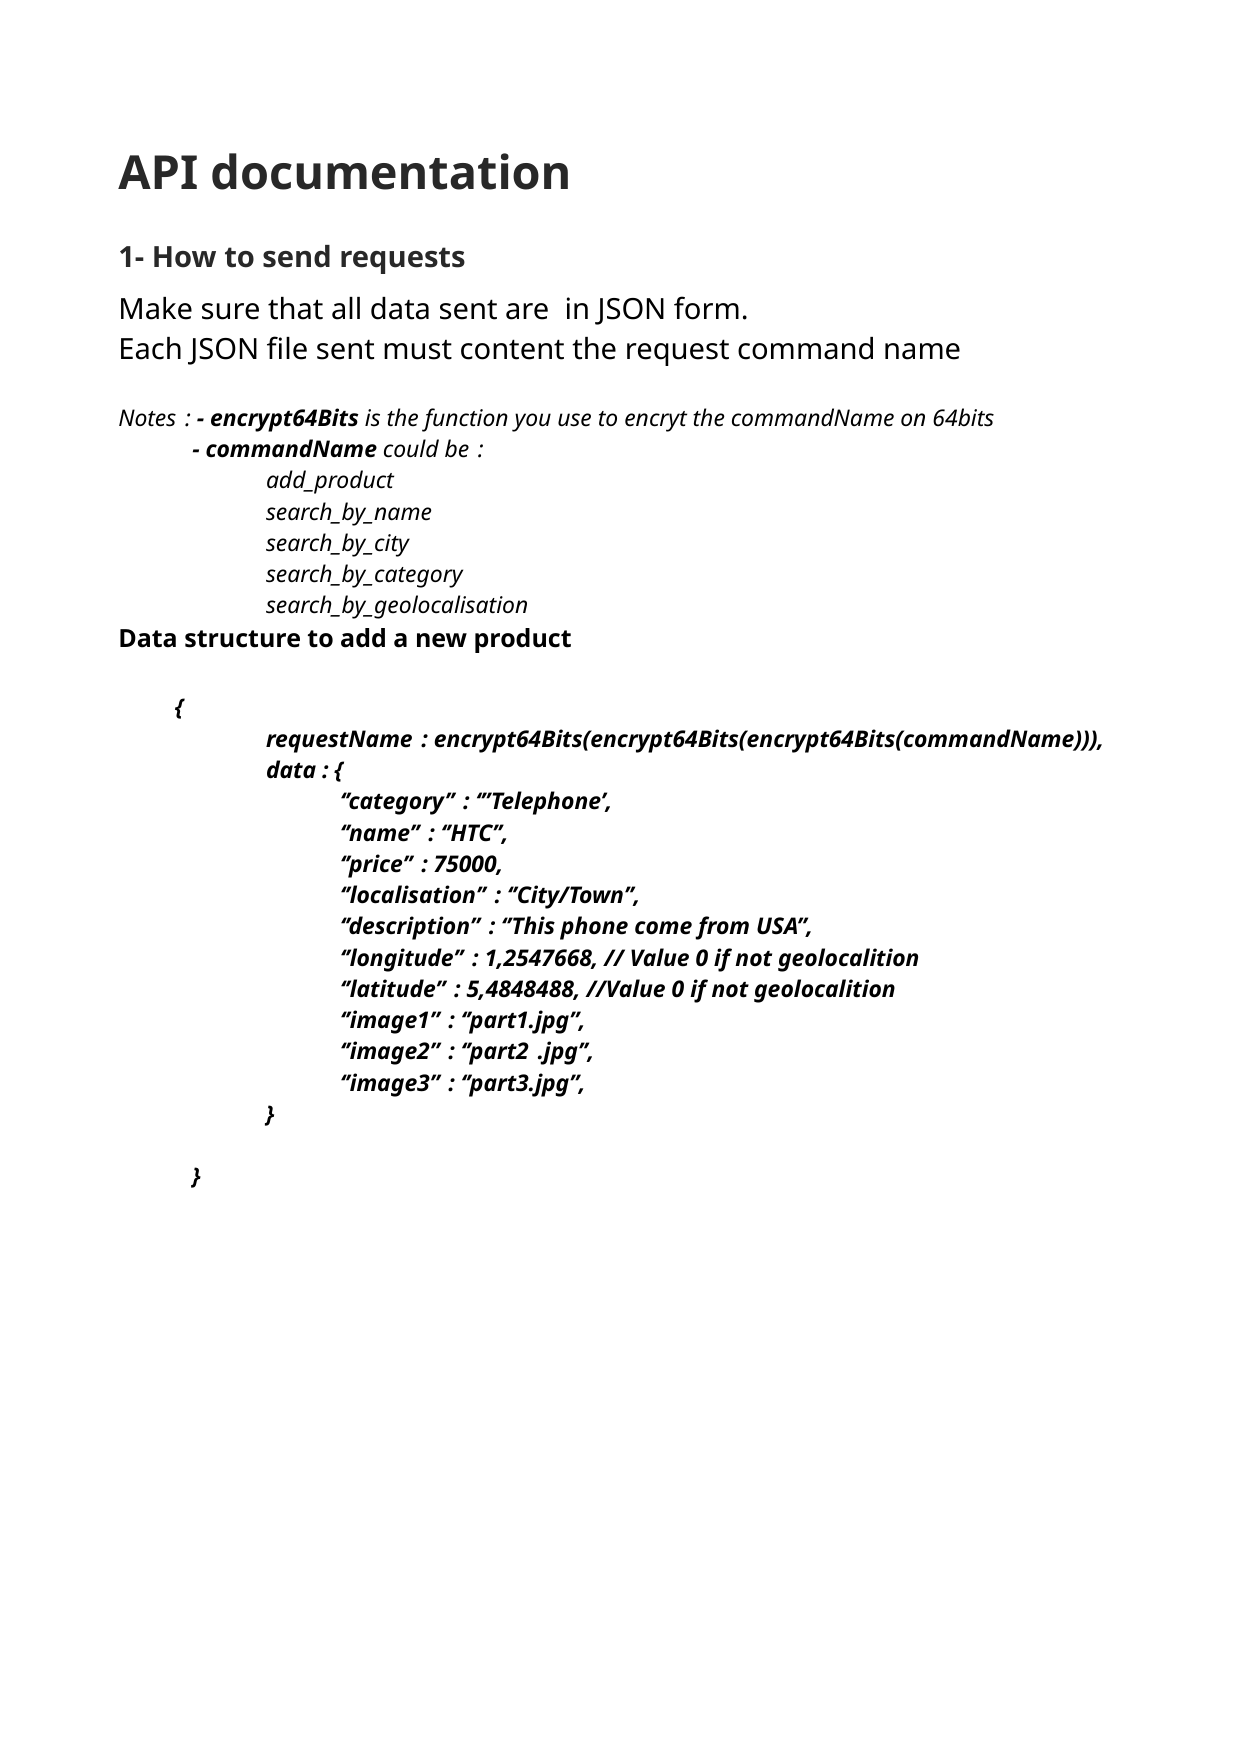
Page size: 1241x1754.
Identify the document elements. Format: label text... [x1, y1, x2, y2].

text Data structure to add a new product [118, 621, 1122, 654]
text { [118, 689, 1122, 723]
text Each JSON file sent must content the request command name [118, 328, 1122, 368]
text ‘’image2’’ : ‘’part2 .jpg’’, [118, 1035, 1122, 1066]
text data : { [118, 754, 1122, 785]
text add_product [118, 464, 1122, 496]
text search_by_category [118, 558, 1122, 589]
text } [118, 1098, 1122, 1129]
text Notes : - encrypt64Bits is the function you use to encryt the commandName on 64bits [118, 402, 1122, 433]
text requestName : encrypt64Bits(encrypt64Bits(encrypt64Bits(commandName))), [118, 723, 1122, 754]
text ‘’localisation’’ : ‘’City/Town’’, [118, 879, 1122, 910]
text ‘’image3’’ : ‘’part3.jpg’’, [118, 1066, 1122, 1098]
text search_by_city [118, 527, 1122, 558]
text search_by_name [118, 496, 1122, 527]
subtitle API documentation [118, 139, 1122, 203]
text ‘’price’’ : 75000, [118, 848, 1122, 879]
text ‘’description’’ : ‘’This phone come from USA’’, [118, 910, 1122, 941]
text ‘’name’’ : ‘’HTC’’, [118, 816, 1122, 848]
text ‘’image1’’ : ‘’part1.jpg’’, [118, 1004, 1122, 1035]
text ‘’longitude’’ : 1,2547668, // Value 0 if not geolocalition [118, 941, 1122, 973]
text - commandName could be : [118, 433, 1122, 464]
text ‘’category’’ : ‘’’Telephone’, [118, 785, 1122, 816]
text search_by_geolocalisation [118, 589, 1122, 621]
subtitle 1- How to send requests [118, 236, 1122, 276]
text ‘’latitude’’ : 5,4848488, //Value 0 if not geolocalition [118, 973, 1122, 1004]
text } [118, 1160, 1122, 1191]
text Make sure that all data sent are in JSON form. [118, 288, 1122, 328]
